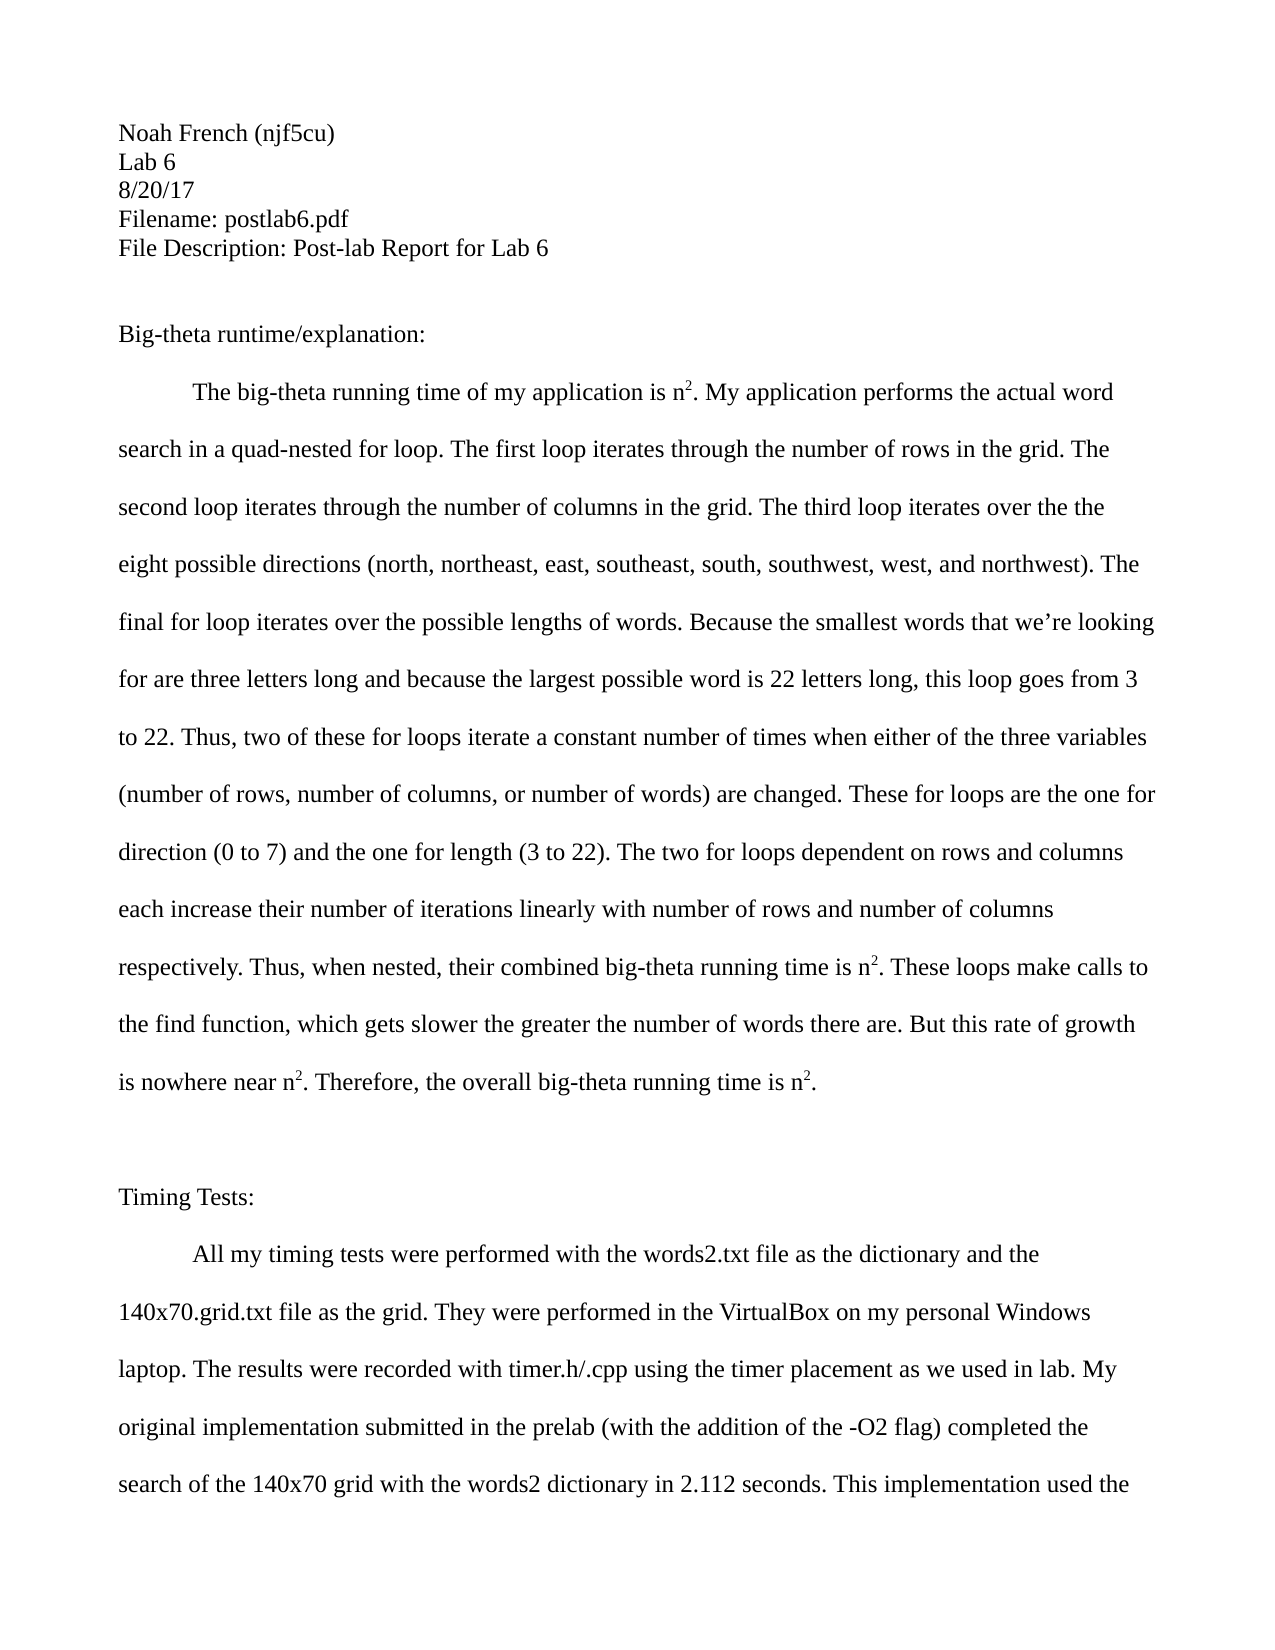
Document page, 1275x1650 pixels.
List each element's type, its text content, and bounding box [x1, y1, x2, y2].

text The big-theta running time of my application is n2. My application performs the actual word search in a quad-nested for loop. The first loop iterates through the number of rows in the grid. The second loop iterates through the number of columns in the grid. The third loop iterates over the the eight possible directions (north, northeast, east, southeast, south, southwest, west, and northwest). The final for loop iterates over the possible lengths of words. Because the smallest words that we’re looking for are three letters long and because the largest possible word is 22 letters long, this loop goes from 3 to 22. Thus, two of these for loops iterate a constant number of times when either of the three variables (number of rows, number of columns, or number of words) are changed. These for loops are the one for direction (0 to 7) and the one for length (3 to 22). The two for loops dependent on rows and columns each increase their number of iterations linearly with number of rows and number of columns respectively. Thus, when nested, their combined big-theta running time is n2. These loops make calls to the find function, which gets slower the greater the number of words there are. But this rate of growth is nowhere near n2. Therefore, the overall big-theta running time is n2. [118, 377, 1157, 1096]
text Noah French (njf5cu) [118, 118, 1157, 147]
text Filename: postlab6.pdf [118, 204, 1157, 233]
text Timing Tests: [118, 1182, 1157, 1211]
text Lab 6 [118, 147, 1157, 176]
text All my timing tests were performed with the words2.txt file as the dictionary and the 140x70.grid.txt file as the grid. They were performed in the VirtualBox on my personal Windows laptop. The results were recorded with timer.h/.cpp using the timer placement as we used in lab. My original implementation submitted in the prelab (with the addition of the -O2 flag) completed the search of the 140x70 grid with the words2 dictionary in 2.112 seconds. This implementation used the [118, 1239, 1157, 1498]
text File Description: Post-lab Report for Lab 6 [118, 233, 1157, 262]
text Big-theta runtime/explanation: [118, 319, 1157, 348]
text 8/20/17 [118, 176, 1157, 204]
